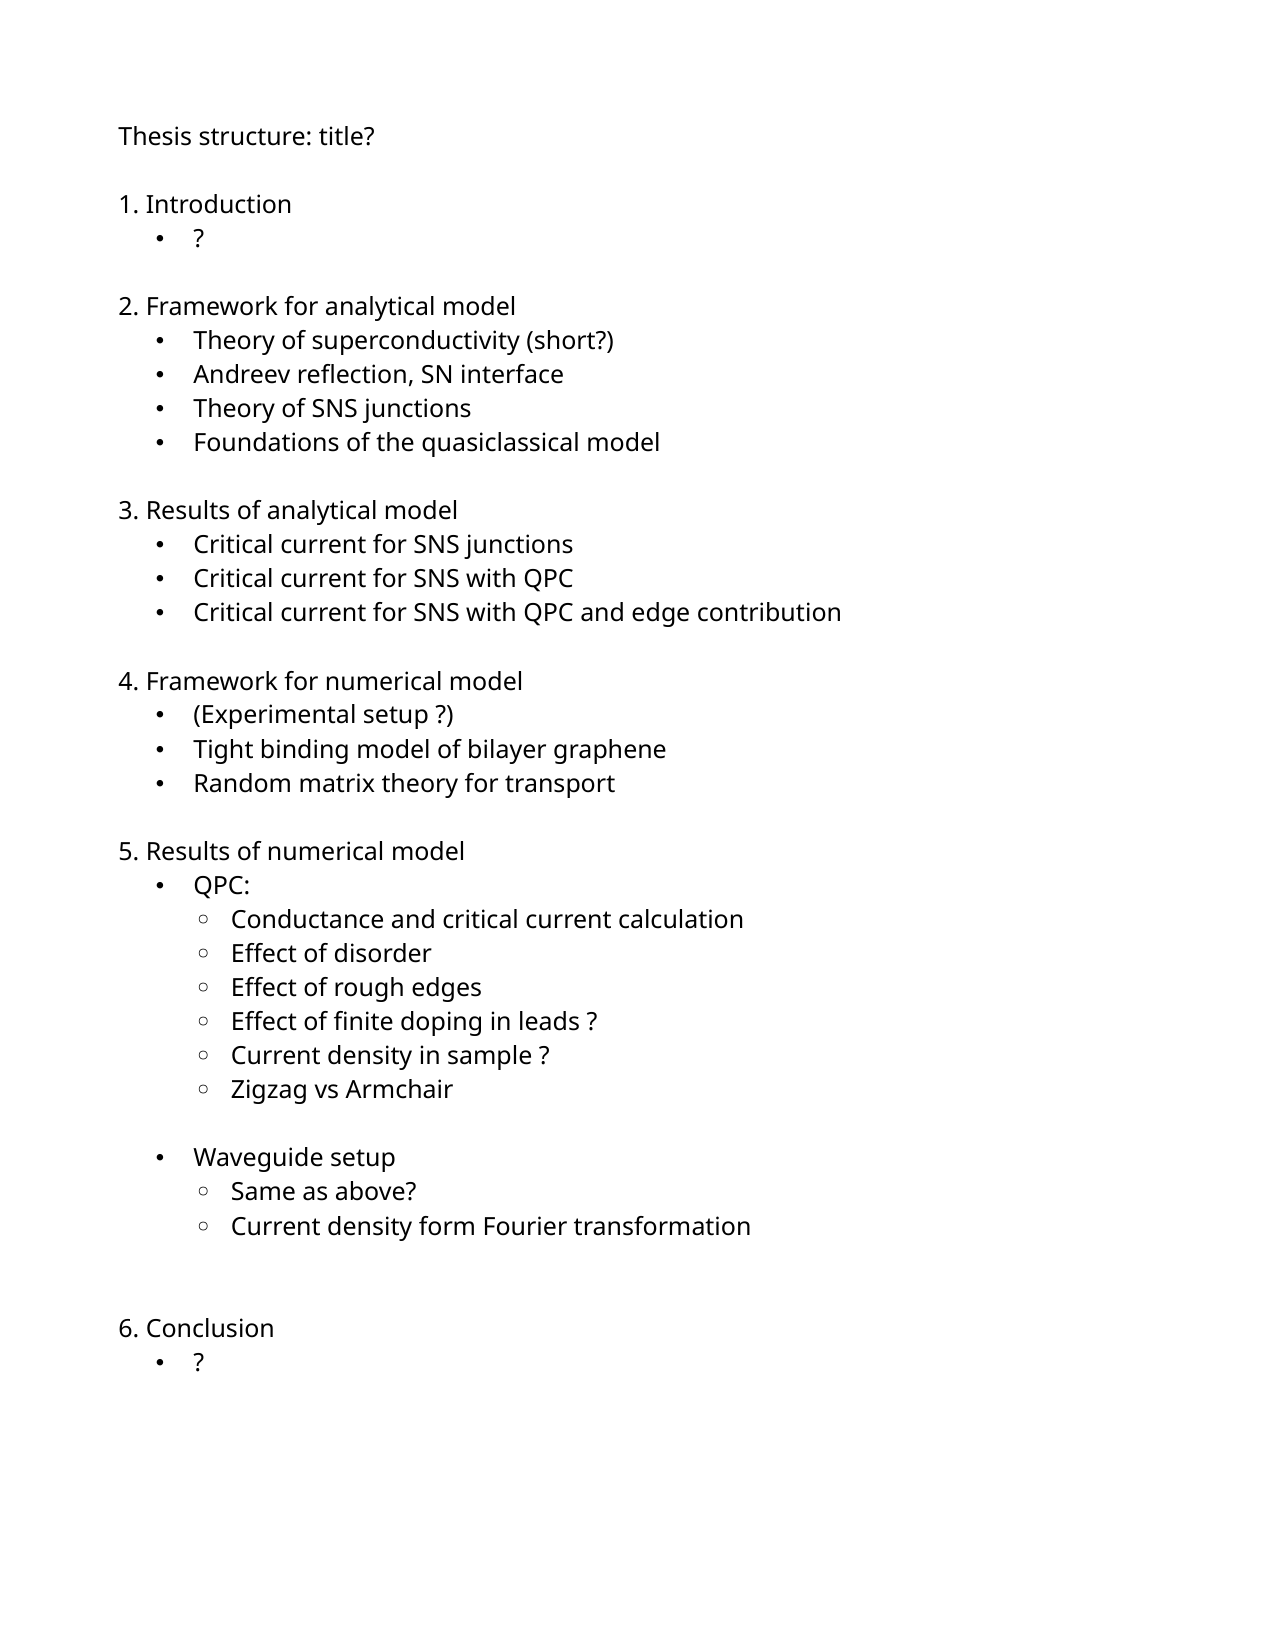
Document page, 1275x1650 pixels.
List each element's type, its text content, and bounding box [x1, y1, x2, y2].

text 3. Results of analytical model [118, 493, 1157, 527]
list Effect of rough edges [193, 970, 1157, 1004]
text 2. Framework for analytical model [118, 288, 1157, 322]
list Current density in sample ? [193, 1038, 1157, 1072]
list ? [156, 220, 1157, 254]
list (Experimental setup ?) [156, 697, 1157, 731]
list Theory of superconductivity (short?) [156, 322, 1157, 357]
list Critical current for SNS with QPC [156, 561, 1157, 595]
text 6. Conclusion [118, 1310, 1157, 1344]
list Foundations of the quasiclassical model [156, 425, 1157, 459]
text Thesis structure: title? [118, 118, 1157, 152]
text 1. Introduction [118, 186, 1157, 220]
list Theory of SNS junctions [156, 391, 1157, 425]
list QPC: [156, 867, 1157, 902]
list Andreev reflection, SN interface [156, 357, 1157, 391]
list Critical current for SNS junctions [156, 527, 1157, 561]
list ? [156, 1344, 1157, 1378]
list Critical current for SNS with QPC and edge contribution [156, 595, 1157, 629]
text 5. Results of numerical model [118, 833, 1157, 867]
list Random matrix theory for transport [156, 765, 1157, 799]
list Current density form Fourier transformation [193, 1208, 1157, 1242]
list Effect of disorder [193, 936, 1157, 970]
list Effect of finite doping in leads ? [193, 1004, 1157, 1038]
text 4. Framework for numerical model [118, 663, 1157, 697]
list Conductance and critical current calculation [193, 902, 1157, 936]
list Waveguide setup [156, 1140, 1157, 1174]
list Same as above? [193, 1174, 1157, 1208]
list Zigzag vs Armchair [193, 1072, 1157, 1106]
list Tight binding model of bilayer graphene [156, 731, 1157, 765]
